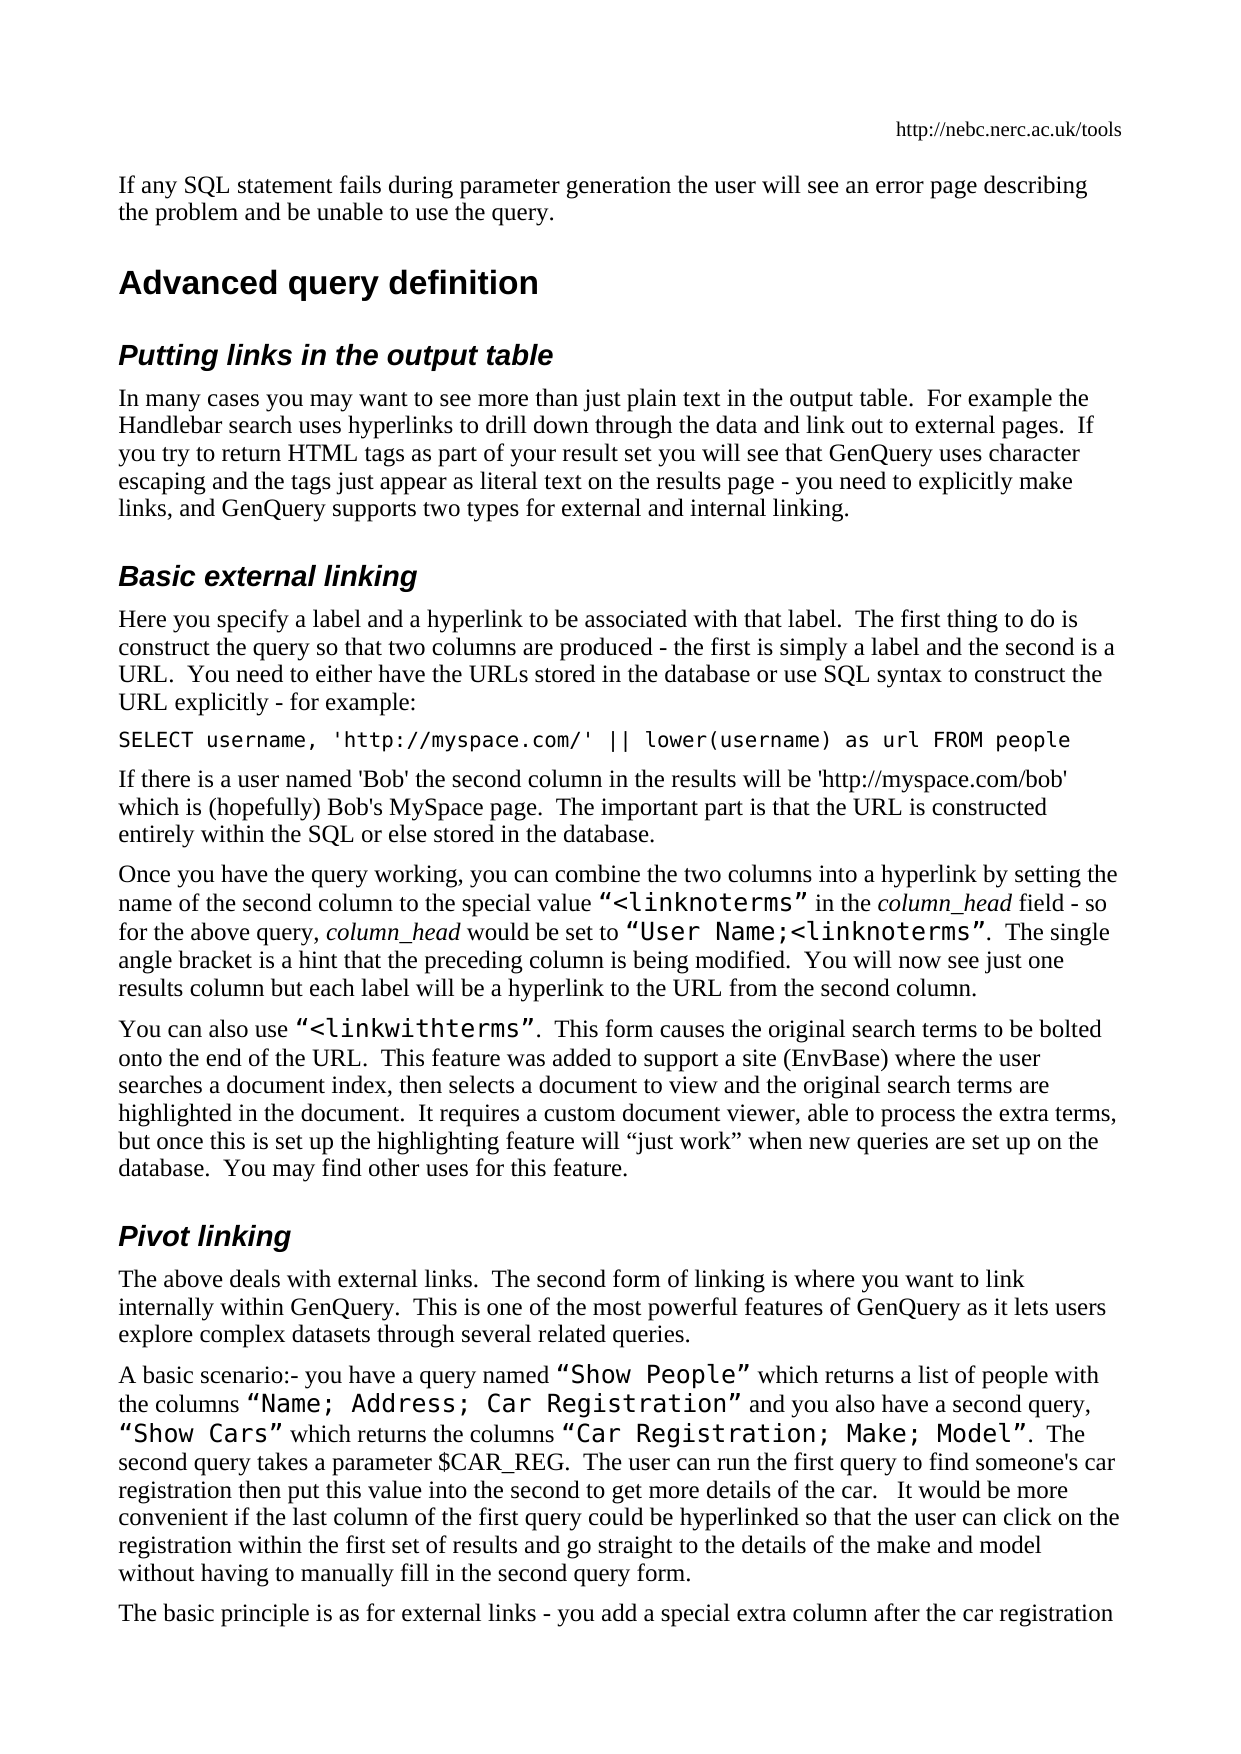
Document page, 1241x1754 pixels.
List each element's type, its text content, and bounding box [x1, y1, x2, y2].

text If any SQL statement fails during parameter generation the user will see an error page describing the problem and be unable to use the query. [118, 171, 1122, 226]
text If there is a user named 'Bob' the second column in the results will be 'http://myspace.com/bob' which is (hopefully) Bob's MySpace page. The important part is that the URL is constructed entirely within the SQL or else stored in the database. [118, 765, 1122, 848]
subtitle Basic external linking [118, 560, 1122, 592]
text The basic principle is as for external links - you add a special extra column after the car registration [118, 1599, 1122, 1627]
text A basic scenario:- you have a query named “Show People” which returns a list of people with the columns “Name; Address; Car Registration” and you also have a second query, “Show Cars” which returns the columns “Car Registration; Make; Model”. The second query takes a parameter $CAR_REG. The user can run the first query to find someone's car registration then put this value into the second to get more details of the car. It would be more convenient if the last column of the first query could be hyperlinked so that the user can click on the registration within the first set of results and go straight to the details of the make and model without having to manually fill in the second query form. [118, 1361, 1122, 1587]
text You can also use “<linkwithterms”. This form causes the original search terms to be bolted onto the end of the URL. This feature was added to support a site (EnvBase) where the user searches a document index, then selects a document to view and the original search terms are highlighted in the document. It requires a custom document viewer, able to process the extra terms, but once this is set up the highlighting feature will “just work” when new queries are set up on the database. You may find other uses for this feature. [118, 1014, 1122, 1182]
subtitle Pivot linking [118, 1220, 1122, 1252]
text Here you specify a label and a hyperlink to be associated with that label. The first thing to do is construct the query so that two columns are produced - the first is simply a label and the second is a URL. You need to either have the URLs stored in the database or use SQL syntax to construct the URL explicitly - for example: [118, 605, 1122, 716]
text In many cases you may want to see more than just plain text in the output table. For example the Handlebar search uses hyperlinks to drill down through the data and link out to external pages. If you try to return HTML tags as part of your result set you will see that GenQuery uses character escaping and the tags just appear as literal text on the results page - you need to explicitly make links, and GenQuery supports two types for external and internal linking. [118, 384, 1122, 522]
subtitle Putting links in the output table [118, 339, 1122, 371]
text The above deals with external links. The second form of linking is where you want to link internally within GenQuery. This is one of the most powerful features of GenQuery as it lets users explore complex datasets through several related queries. [118, 1265, 1122, 1348]
text SELECT username, 'http://myspace.com/' || lower(username) as url FROM people [118, 728, 1122, 752]
subtitle Advanced query definition [118, 264, 1122, 301]
text Once you have the query working, you can combine the two columns into a hyperlink by setting the name of the second column to the special value “<linknoterms” in the column_head field - so for the above query, column_head would be set to “User Name;<linknoterms”. The single angle bracket is a hint that the preceding column is being modified. You will now see just one results column but each label will be a hyperlink to the URL from the second column. [118, 861, 1122, 1002]
